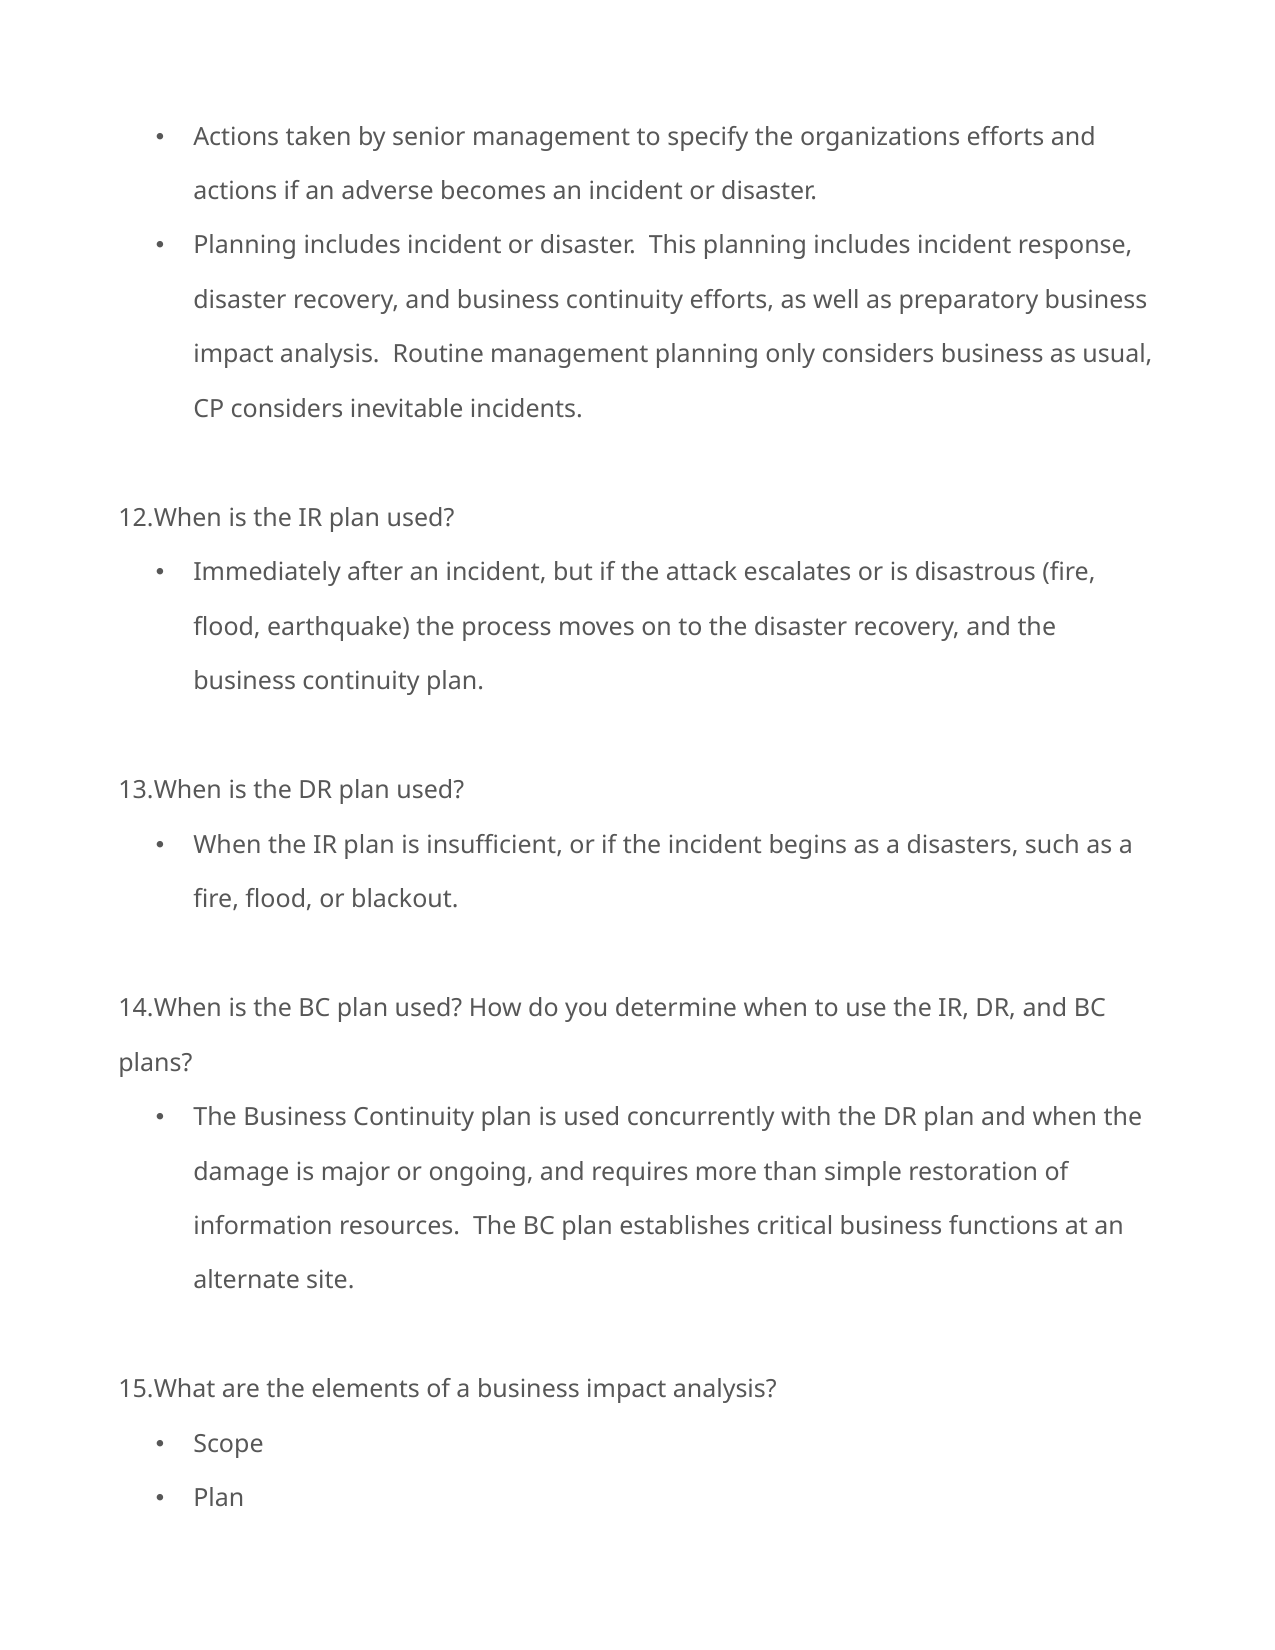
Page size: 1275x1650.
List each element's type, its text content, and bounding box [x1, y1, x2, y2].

list Actions taken by senior management to specify the organizations efforts and actions if an adverse becomes an incident or disaster. [156, 118, 1157, 207]
list When the IR plan is insufficient, or if the incident begins as a disasters, such as a fire, flood, or blackout. [156, 826, 1157, 915]
list When is the IR plan used? [118, 499, 1157, 533]
list Scope [156, 1426, 1157, 1460]
list When is the BC plan used? How do you determine when to use the IR, DR, and BC plans? [118, 990, 1157, 1078]
list The Business Continuity plan is used concurrently with the DR plan and when the damage is major or ongoing, and requires more than simple restoration of information resources. The BC plan establishes critical business functions at an alternate site. [156, 1099, 1157, 1296]
list What are the elements of a business impact analysis? [118, 1371, 1157, 1405]
list When is the DR plan used? [118, 772, 1157, 806]
list Immediately after an incident, but if the attack escalates or is disastrous (fire, flood, earthquake) the process moves on to the disaster recovery, and the business continuity plan. [156, 554, 1157, 697]
list Planning includes incident or disaster. This planning includes incident response, disaster recovery, and business continuity efforts, as well as preparatory business impact analysis. Routine management planning only considers business as usual, CP considers inevitable incidents. [156, 227, 1157, 424]
list Plan [156, 1480, 1157, 1514]
